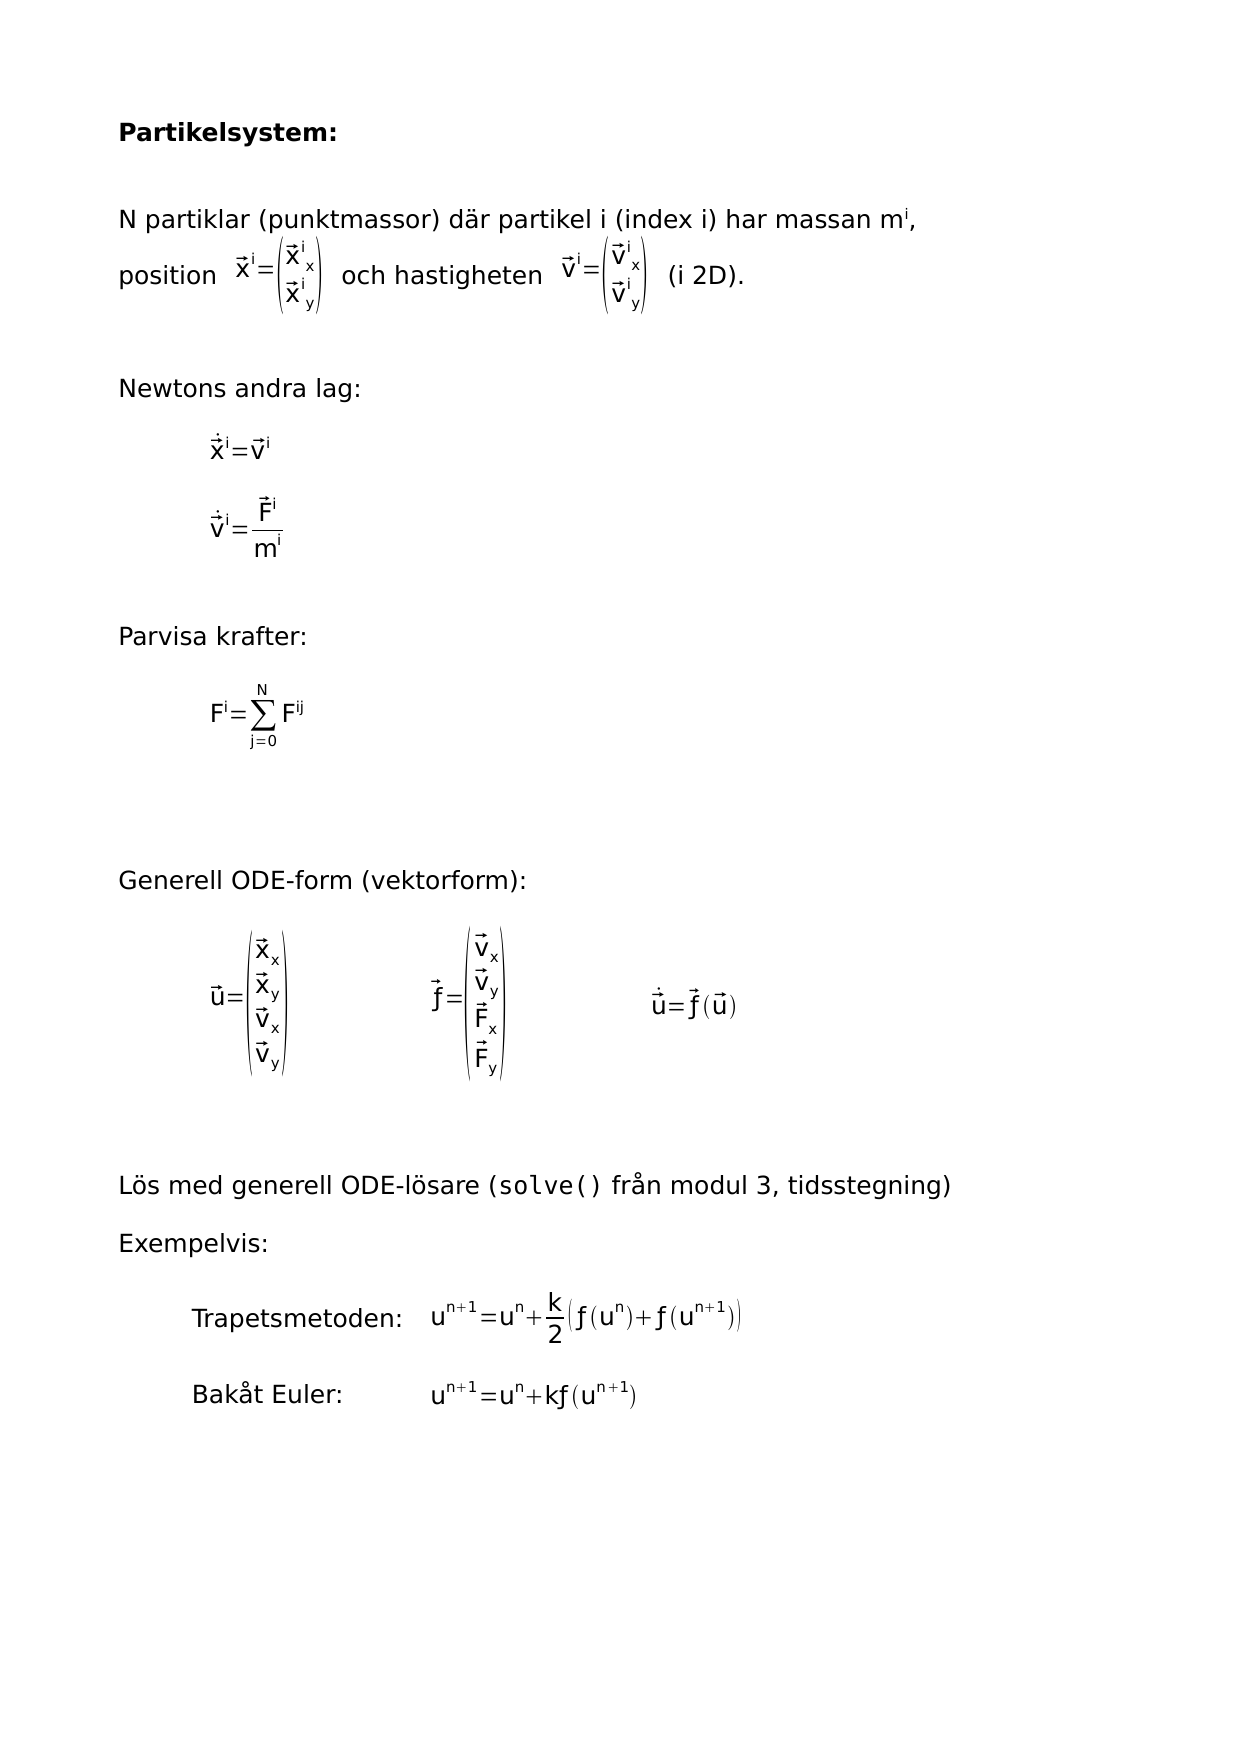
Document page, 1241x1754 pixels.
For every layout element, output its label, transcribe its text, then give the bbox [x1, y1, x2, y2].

text positionoch hastigheten(i 2D). [118, 235, 1122, 316]
text Partikelsystem: [118, 118, 1122, 147]
text Parvisa krafter: [118, 622, 1122, 652]
text Bakåt Euler: [118, 1378, 1122, 1411]
text Lös med generell ODE-lösare (solve() från modul 3, tidsstegning) [118, 1171, 1122, 1200]
text Trapetsmetoden: [118, 1288, 1122, 1349]
text Newtons andra lag: [118, 374, 1122, 404]
text Generell ODE-form (vektorform): [118, 866, 1122, 896]
text Exempelvis: [118, 1229, 1122, 1258]
text N partiklar (punktmassor) där partikel i (index i) har massan mi, [118, 206, 1122, 235]
